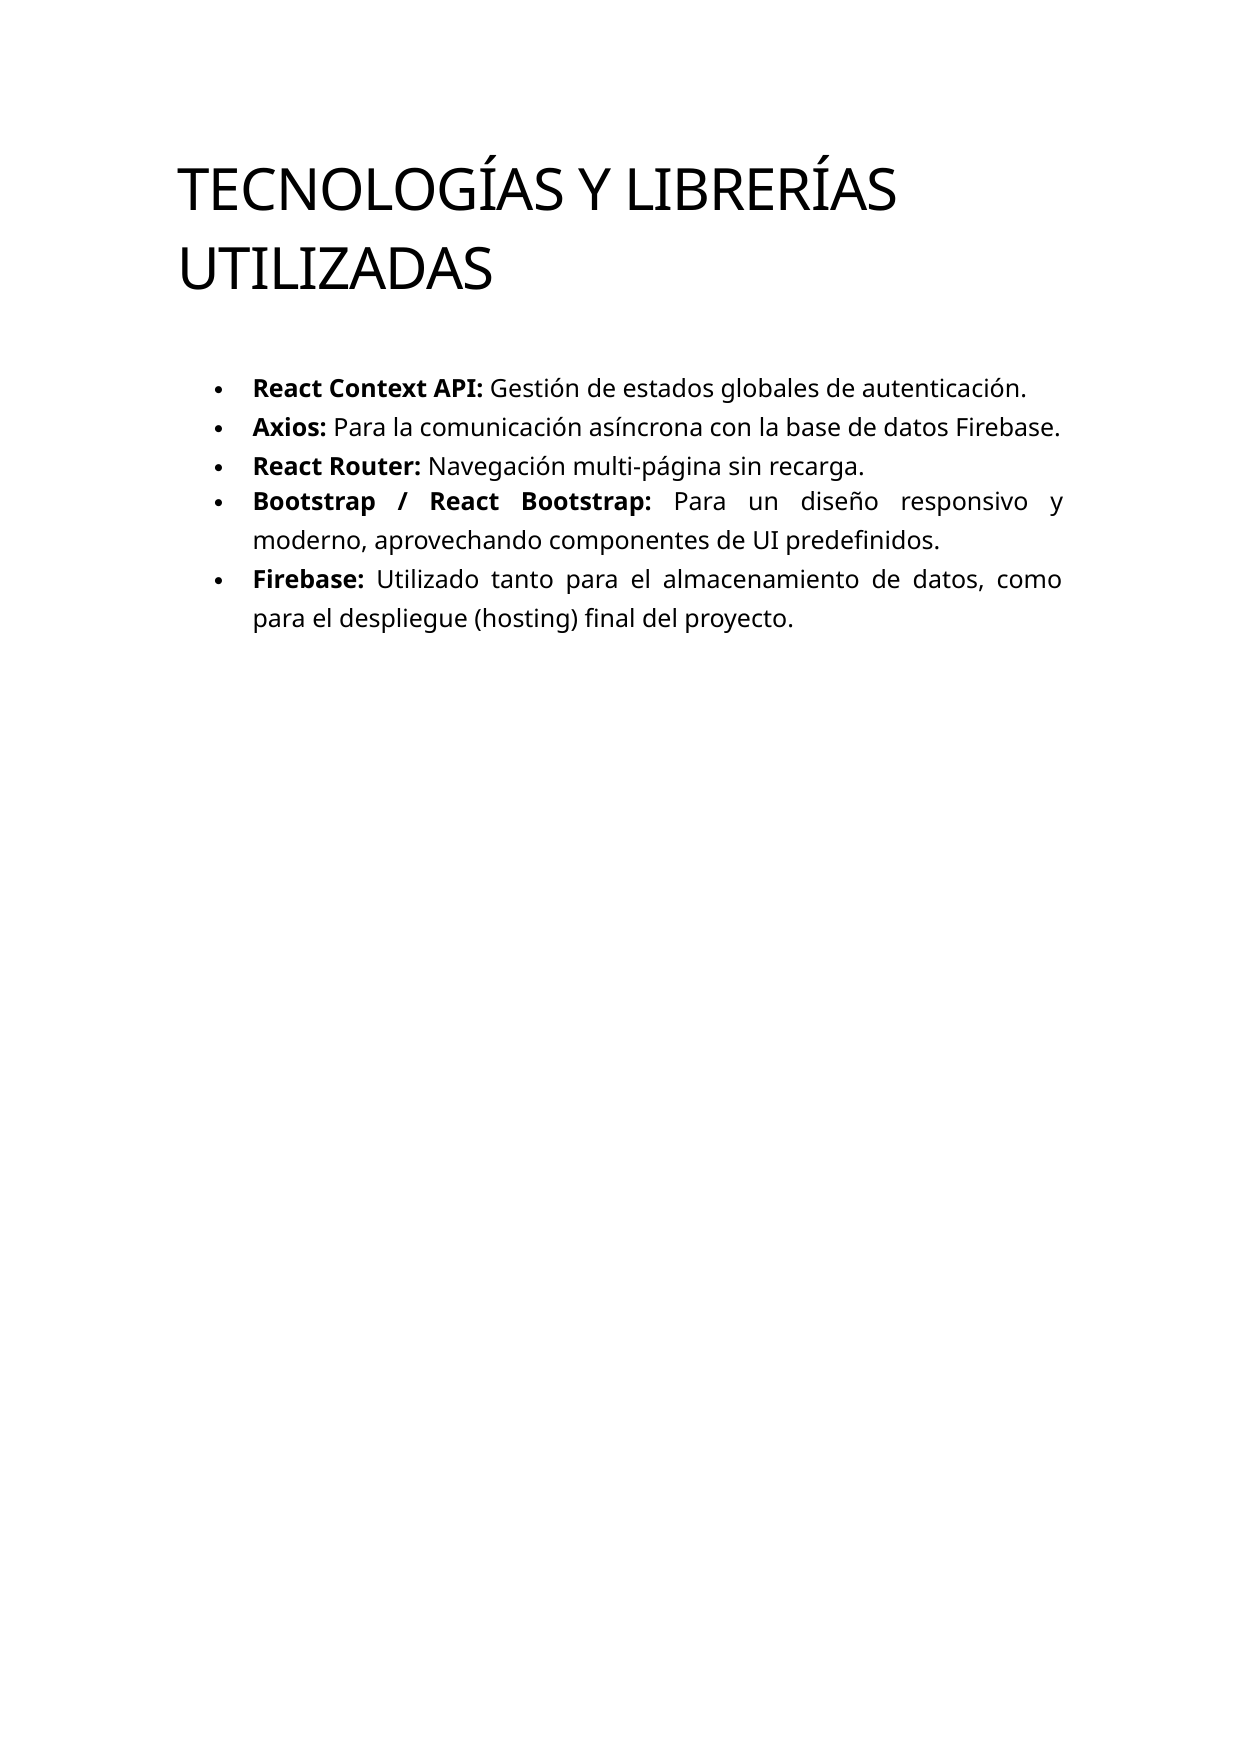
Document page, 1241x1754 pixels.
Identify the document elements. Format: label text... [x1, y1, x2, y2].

text TECNOLOGÍAS Y LIBRERÍAS UTILIZADAS [177, 148, 1063, 307]
list Bootstrap / React Bootstrap: Para un diseño responsivo y moderno, aprovechando componentes de UI predefinidos. [215, 483, 1063, 556]
list React Context API: Gestión de estados globales de autenticación. [215, 371, 1063, 405]
list React Router: Navegación multi-página sin recarga. [215, 449, 1063, 483]
list Axios: Para la comunicación asíncrona con la base de datos Firebase. [215, 410, 1063, 444]
list Firebase: Utilizado tanto para el almacenamiento de datos, como para el despliegue (hosting) final del proyecto. [215, 561, 1063, 635]
